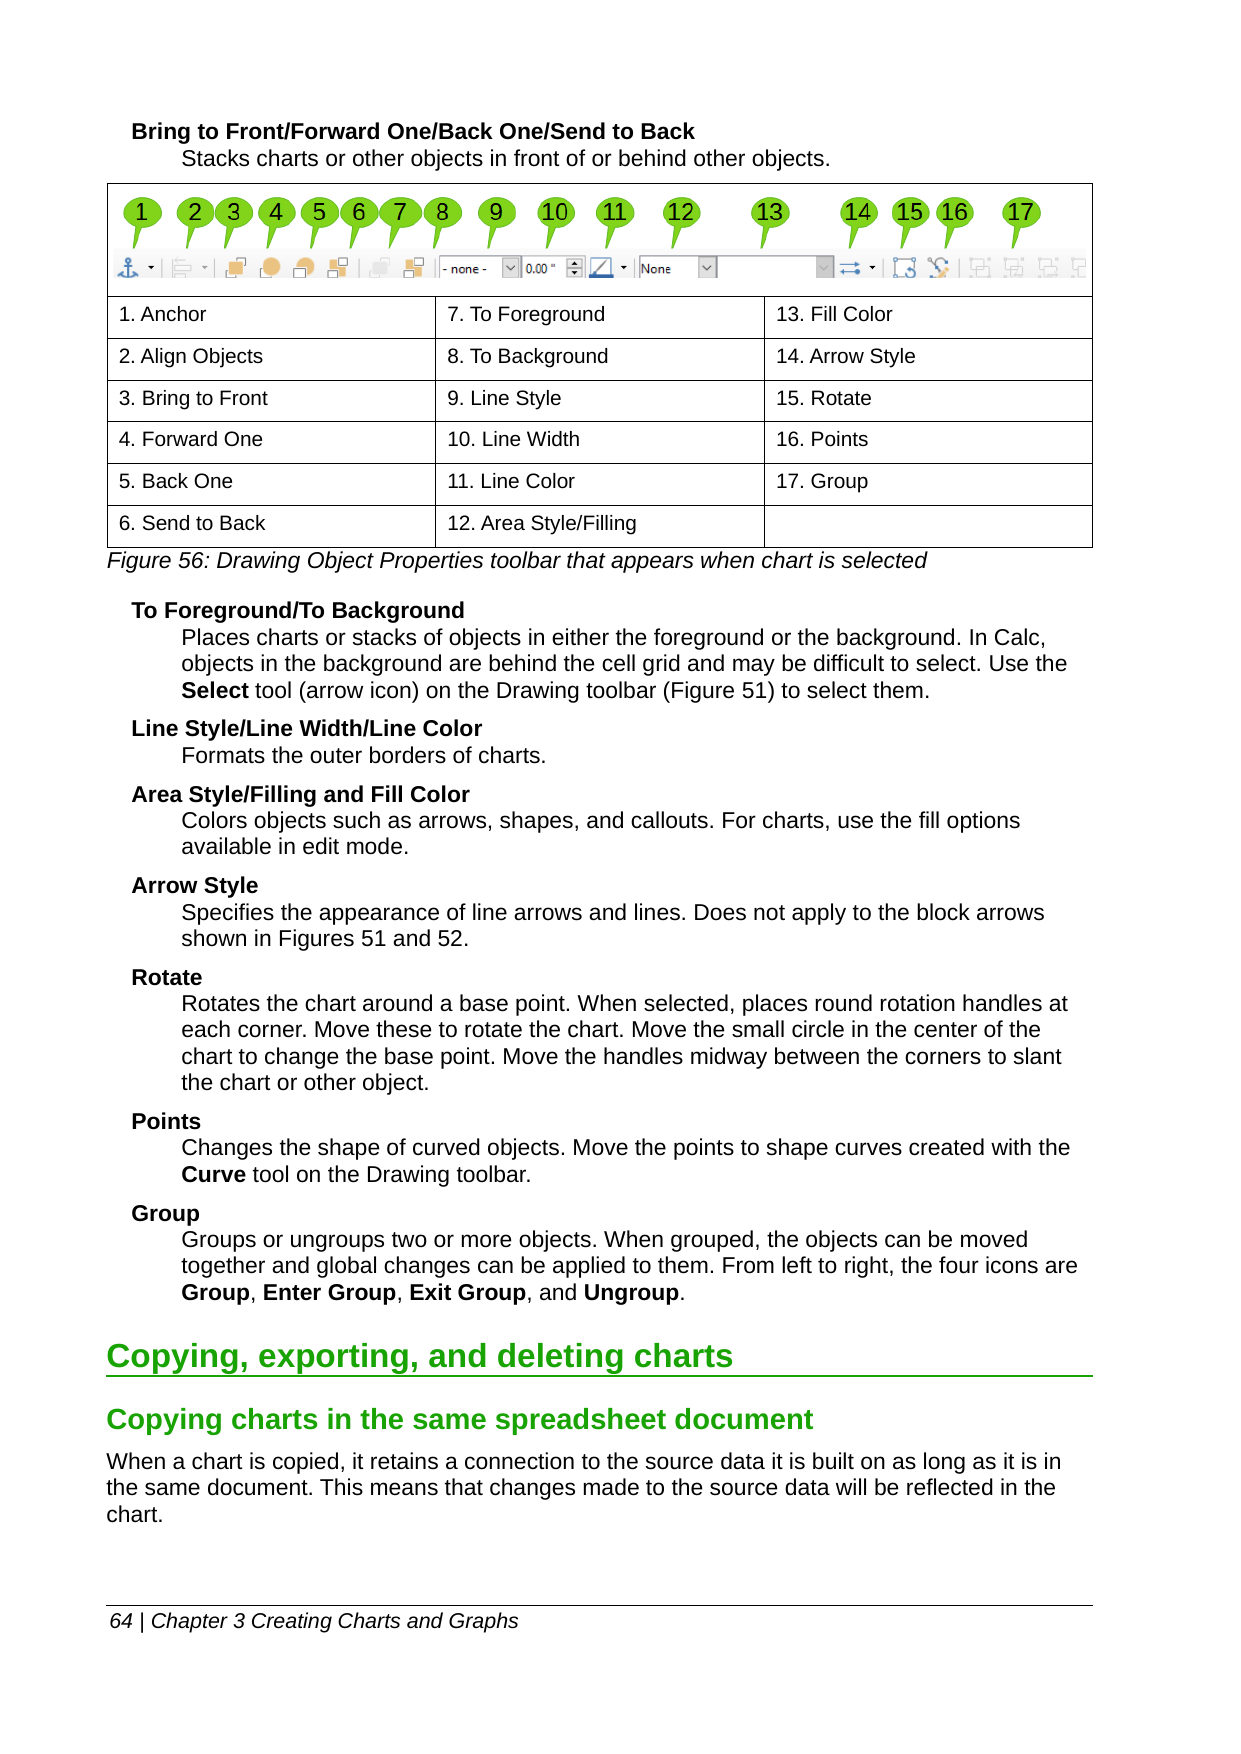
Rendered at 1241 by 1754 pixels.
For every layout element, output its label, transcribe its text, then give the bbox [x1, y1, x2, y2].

table_cell 11. Line Color [436, 464, 764, 505]
text Line Style/Line Width/Line Color [131, 715, 1093, 742]
table_cell 6. Send to Back [108, 506, 435, 547]
text Changes the shape of curved objects. Move the points to shape curves created with the Curve tool on the Drawing toolbar. [181, 1134, 1093, 1187]
text Area Style/Filling and Fill Color [131, 781, 1093, 807]
text Bring to Front/Forward One/Back One/Send to Back [131, 118, 1093, 144]
text Rotates the chart around a base point. When selected, places round rotation handles at each corner. Move these to rotate the chart. Move the small circle in the center of the chart to change the base point. Move the handles midway between the corners to slant the chart or other object. [181, 990, 1093, 1096]
picture [113, 189, 1086, 278]
table_cell 16. Points [765, 422, 1092, 463]
table_cell 14. Arrow Style [765, 339, 1092, 379]
text Group [131, 1199, 1093, 1226]
text Points [131, 1108, 1093, 1134]
text Figure 56: Drawing Object Properties toolbar that appears when chart is selected [107, 548, 1092, 573]
table_cell 15. Rotate [765, 381, 1092, 421]
table_header [108, 184, 1092, 296]
text Colors objects such as arrows, shapes, and callouts. For charts, use the fill options available in edit mode. [181, 807, 1093, 860]
table_cell [765, 506, 1092, 547]
table_cell 7. To Foreground [436, 297, 764, 338]
table_cell 3. Bring to Front [108, 381, 435, 421]
text Formats the outer borders of charts. [181, 742, 1093, 768]
table_cell 9. Line Style [436, 381, 764, 421]
text Rotate [131, 964, 1093, 990]
text Groups or ungroups two or more objects. When grouped, the objects can be moved together and global changes can be applied to them. From left to right, the four icons are Group, Enter Group, Exit Group, and Ungroup. [181, 1226, 1093, 1305]
text Stacks charts or other objects in front of or behind other objects. [181, 144, 1093, 171]
subtitle Copying, exporting, and deleting charts [106, 1336, 1093, 1375]
table_cell 1. Anchor [108, 297, 435, 338]
table_cell 4. Forward One [108, 422, 435, 463]
table_cell 17. Group [765, 464, 1092, 505]
table_cell 2. Align Objects [108, 339, 435, 379]
table_cell 13. Fill Color [765, 297, 1092, 338]
text Specifies the appearance of line arrows and lines. Does not apply to the block arrows shown in Figures 51 and 52. [181, 898, 1093, 951]
text To Foreground/To Background [131, 597, 1093, 624]
table_cell 8. To Background [436, 339, 764, 379]
table_cell 12. Area Style/Filling [436, 506, 764, 547]
table_cell 5. Back One [108, 464, 435, 505]
text Arrow Style [131, 872, 1093, 898]
text Places charts or stacks of objects in either the foreground or the background. In Calc, objects in the background are behind the cell grid and may be difficult to select. Use the Select tool (arrow icon) on the Drawing toolbar (Figure 51) to select them. [181, 624, 1093, 703]
text When a chart is copied, it retains a connection to the source data it is built on as long as it is in the same document. This means that changes made to the source data will be reflected in the chart. [106, 1448, 1093, 1527]
subtitle Copying charts in the same spreadsheet document [106, 1402, 1093, 1435]
table_cell 10. Line Width [436, 422, 764, 463]
